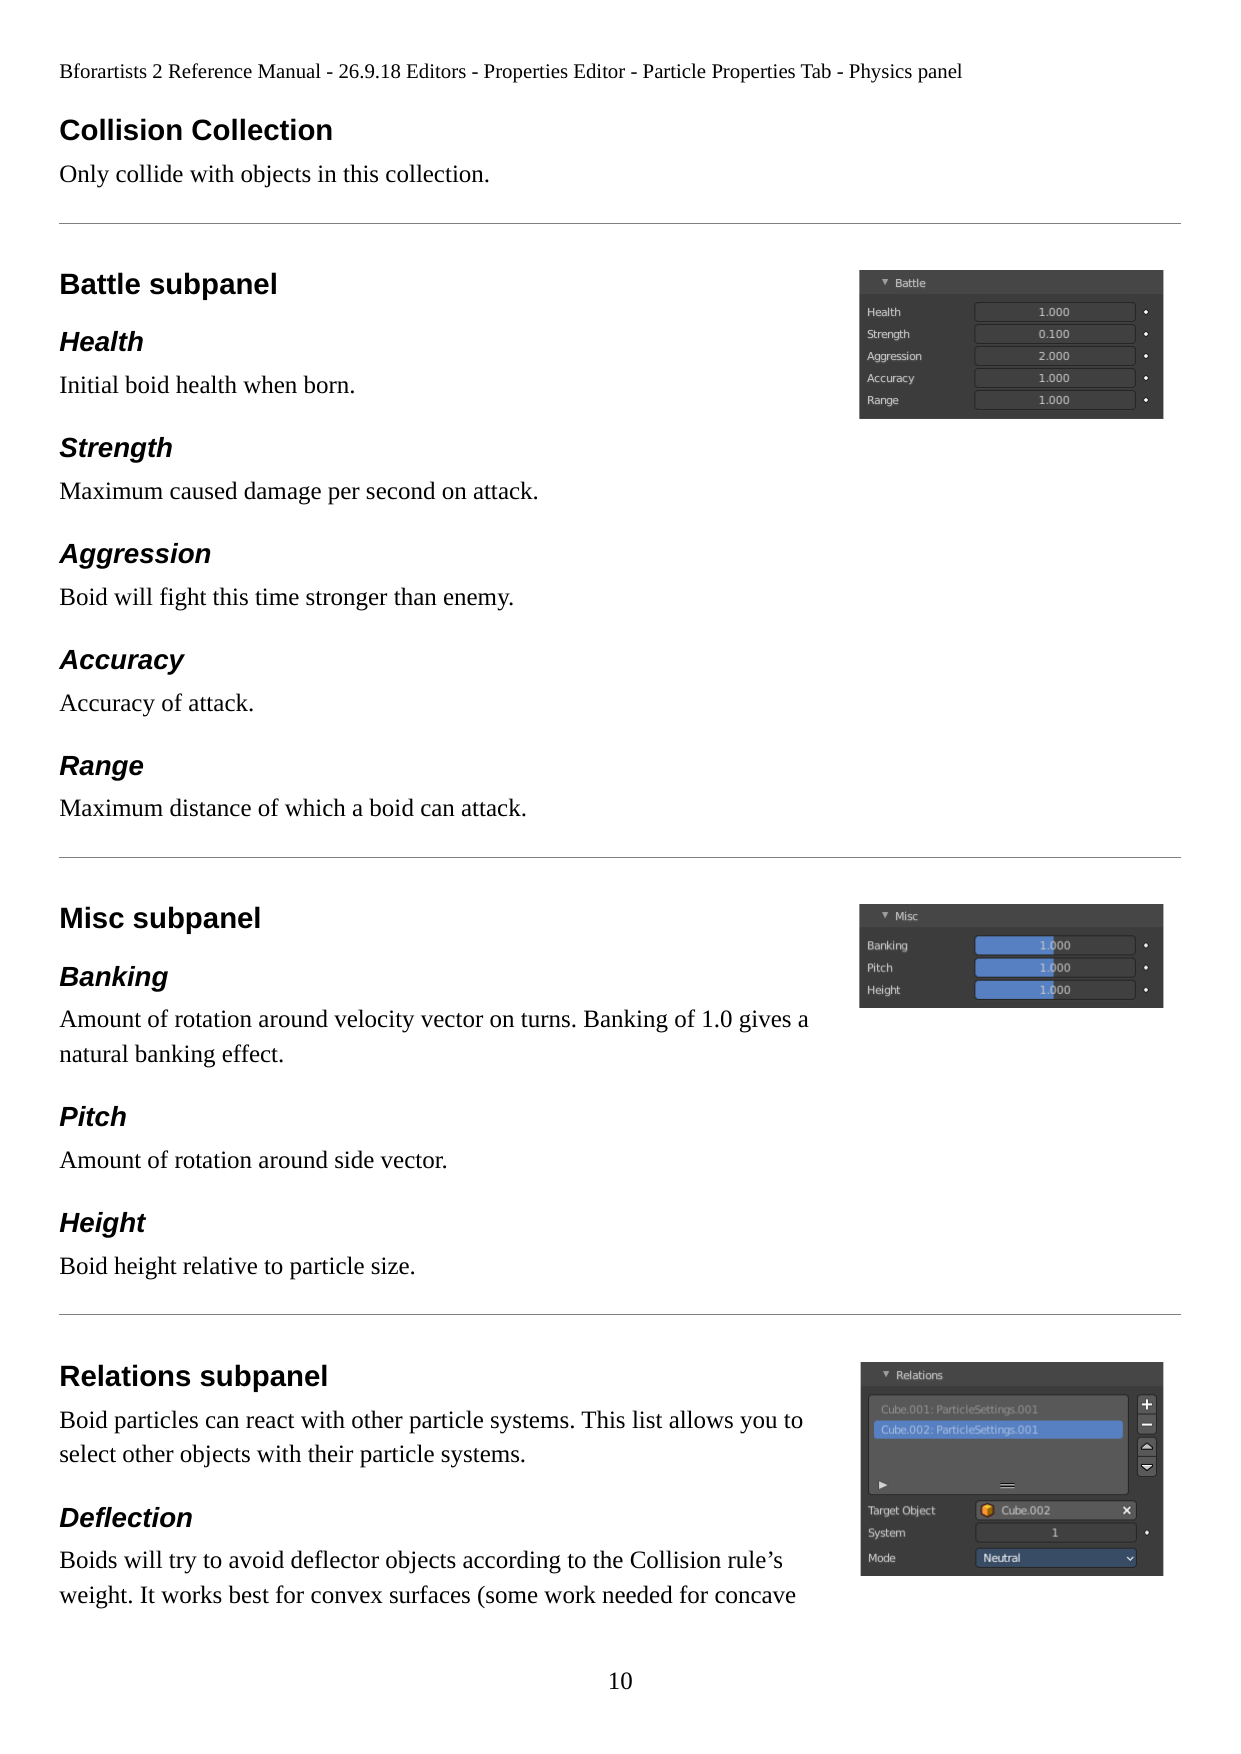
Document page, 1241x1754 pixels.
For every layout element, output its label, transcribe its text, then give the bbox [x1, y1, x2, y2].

subtitle Accuracy [59, 643, 1181, 675]
subtitle Aggression [59, 537, 1181, 569]
picture [859, 270, 1164, 419]
subtitle Collision Collection [59, 113, 1181, 146]
text Boid will fight this time stronger than enemy. [59, 582, 1181, 610]
text Amount of rotation around velocity vector on turns. Banking of 1.0 gives a natural banking effect. [59, 1004, 1181, 1068]
subtitle Deflection [59, 1501, 860, 1533]
text Boid height relative to particle size. [59, 1251, 1181, 1279]
subtitle Pitch [59, 1101, 1181, 1132]
text Initial boid health when born. [59, 370, 859, 398]
text Maximum caused damage per second on attack. [59, 476, 1181, 504]
text Boid particles can react with other particle systems. This list allows you to select other objects with their particle systems. [59, 1405, 860, 1468]
picture [860, 1362, 1164, 1576]
text Boids will try to avoid deflector objects according to the Collision rule’s weight. It works best for convex surfaces (some work needed for concave [59, 1545, 1181, 1608]
picture [859, 904, 1164, 1008]
subtitle Battle subpanel [59, 267, 1181, 300]
subtitle Height [59, 1206, 1181, 1238]
text Maximum distance of which a boid can attack. [59, 793, 1181, 822]
subtitle Health [59, 325, 859, 357]
subtitle [1164, 1501, 1181, 1533]
subtitle Range [59, 749, 1181, 781]
subtitle Misc subpanel [59, 901, 1181, 935]
subtitle Relations subpanel [59, 1359, 1181, 1392]
subtitle [1164, 325, 1181, 357]
subtitle [1164, 960, 1181, 992]
text Amount of rotation around side vector. [59, 1145, 1181, 1174]
text Only collide with objects in this collection. [59, 159, 1181, 188]
subtitle Strength [59, 431, 1181, 463]
text Accuracy of attack. [59, 688, 1181, 716]
subtitle Banking [59, 960, 859, 992]
